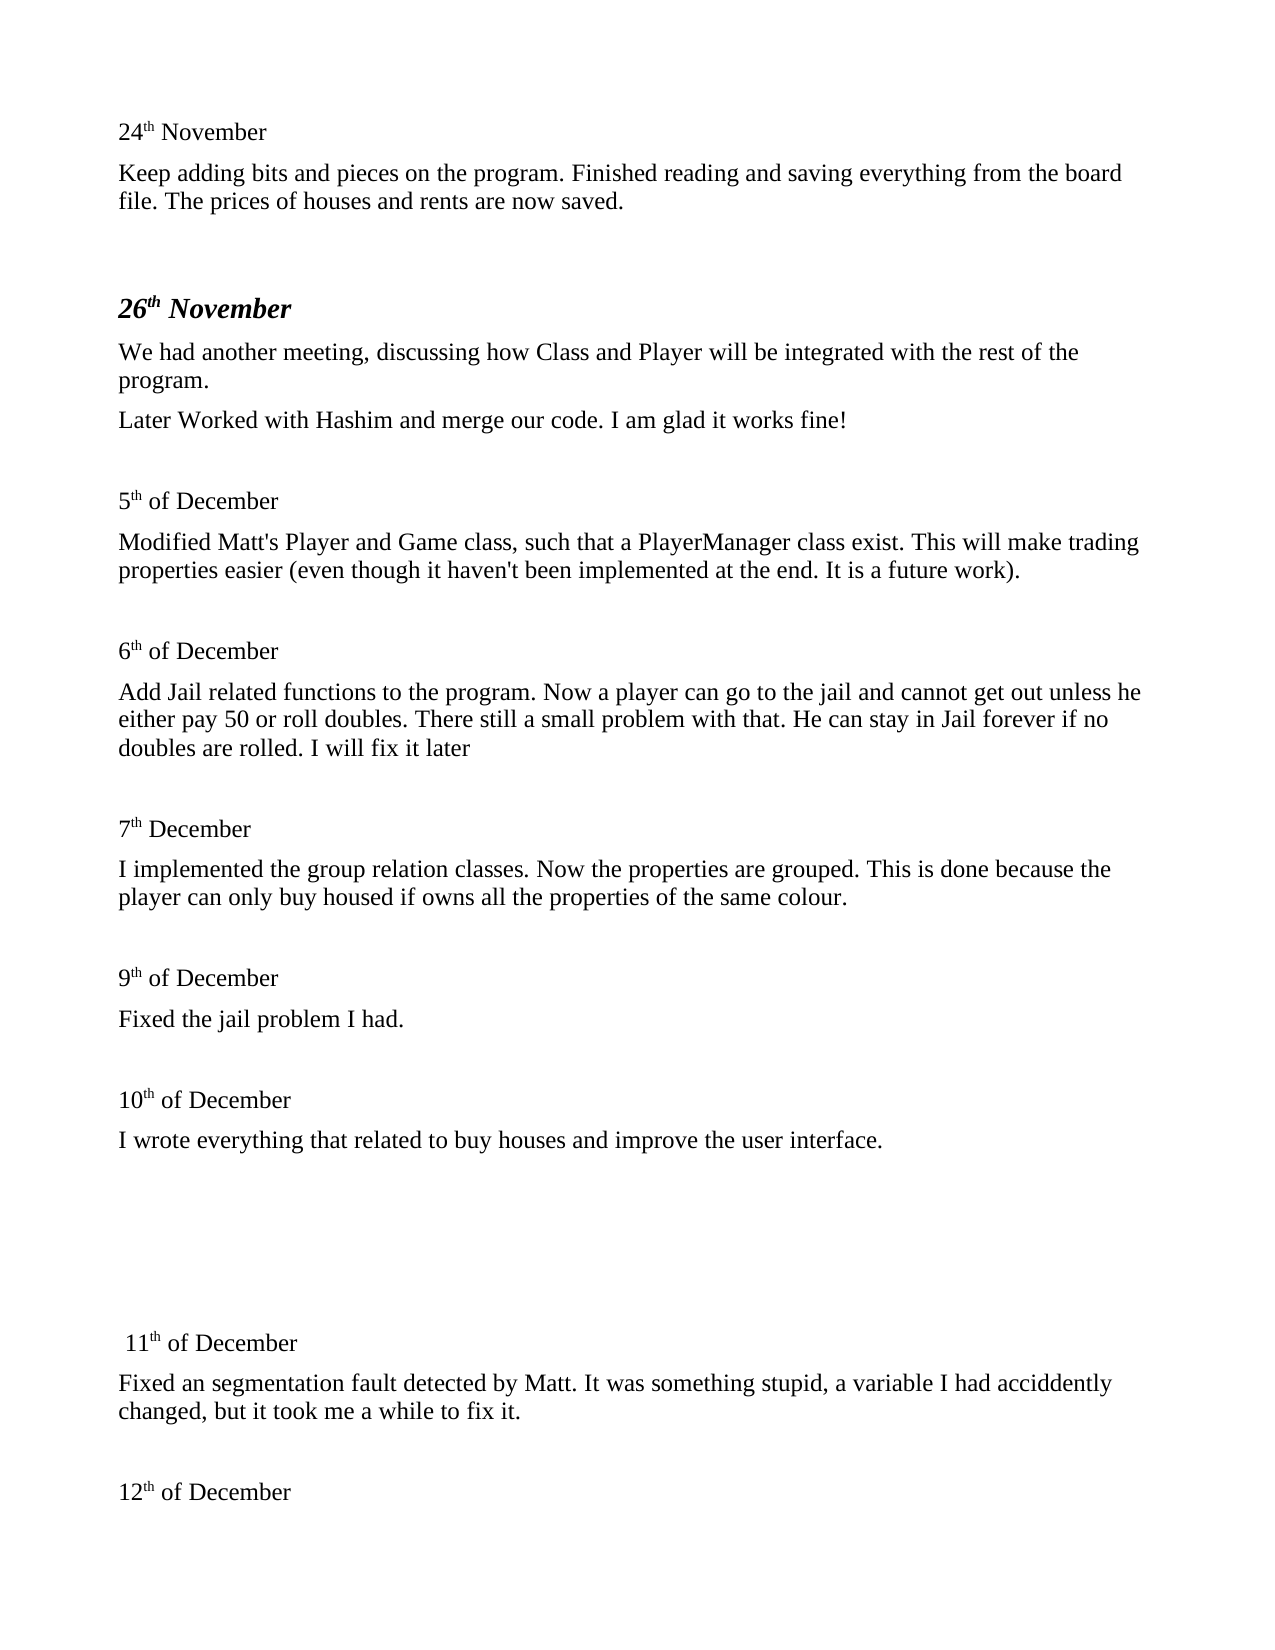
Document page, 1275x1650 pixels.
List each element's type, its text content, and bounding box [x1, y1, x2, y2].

list 26th November [118, 293, 1157, 325]
list 6th of December [118, 637, 1157, 665]
list Later Worked with Hashim and merge our code. I am glad it works fine! [118, 406, 1157, 434]
list 5th of December [118, 487, 1157, 515]
list Fixed an segmentation fault detected by Matt. It was something stupid, a variable I had acciddently changed, but it took me a while to fix it. [118, 1369, 1157, 1425]
list Fixed the jail problem I had. [118, 1004, 1157, 1033]
list We had another meeting, discussing how Class and Player will be integrated with the rest of the program. [118, 338, 1157, 394]
list I implemented the group relation classes. Now the properties are grouped. This is done because the player can only buy housed if owns all the properties of the same colour. [118, 855, 1157, 911]
list Add Jail related functions to the program. Now a player can go to the jail and cannot get out unless he either pay 50 or roll doubles. There still a small problem with that. He can stay in Jail forever if no doubles are rolled. I will fix it later [118, 677, 1157, 761]
list 11th of December [118, 1329, 1157, 1357]
list Modified Matt's Player and Game class, such that a PlayerManager class exist. This will make trading properties easier (even though it haven't been implemented at the end. It is a future work). [118, 528, 1157, 584]
list 24th November [118, 118, 1157, 146]
list 9th of December [118, 964, 1157, 992]
list 7th December [118, 814, 1157, 842]
list 12th of December [118, 1478, 1157, 1506]
list Keep adding bits and pieces on the program. Finished reading and saving everything from the board file. The prices of houses and rents are now saved. [118, 159, 1157, 215]
list I wrote everything that related to buy houses and improve the user interface. [118, 1126, 1157, 1154]
list 10th of December [118, 1086, 1157, 1114]
